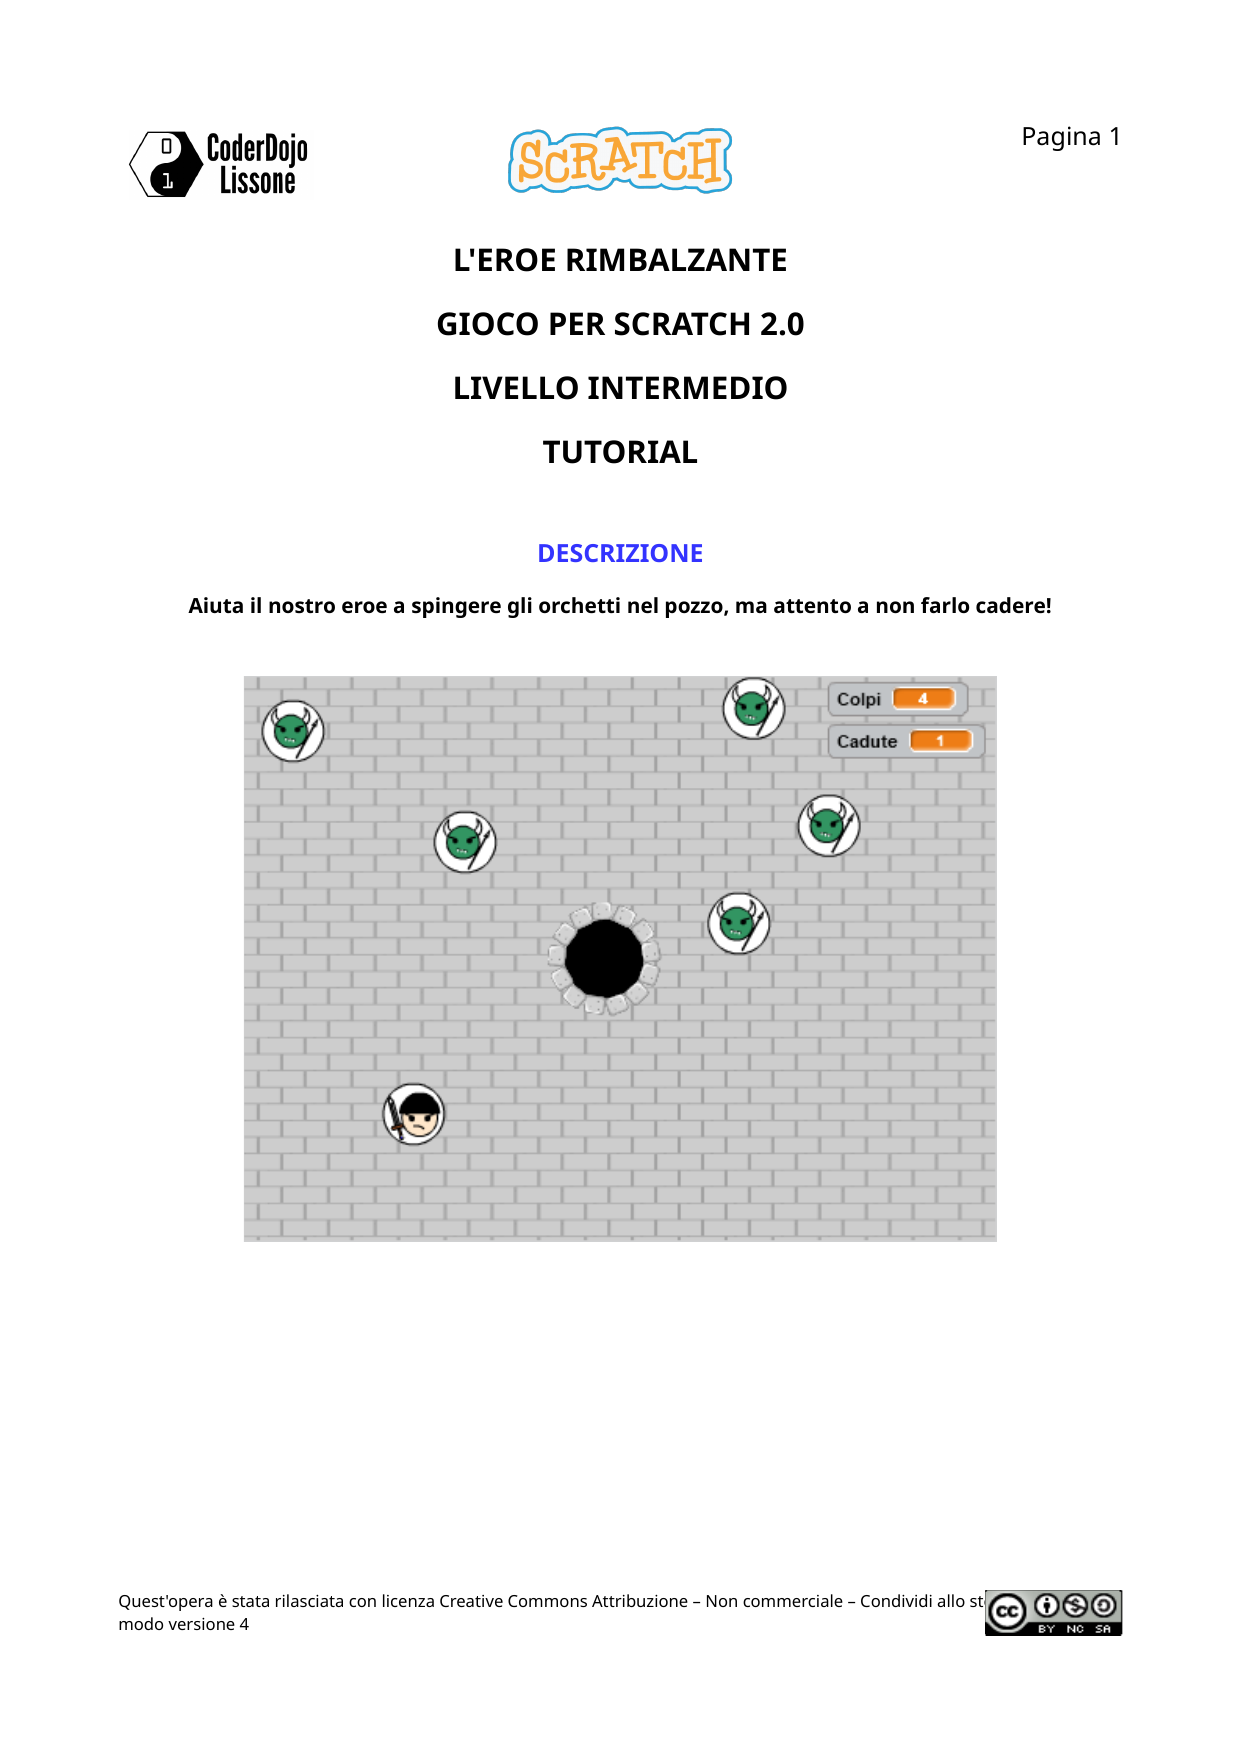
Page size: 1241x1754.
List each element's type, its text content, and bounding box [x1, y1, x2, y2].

text DESCRIZIONE [118, 536, 1122, 570]
text GIOCO PER SCRATCH 2.0 [118, 302, 1122, 344]
picture [128, 130, 314, 200]
text LIVELLO INTERMEDIO [118, 366, 1122, 408]
text Aiuta il nostro eroe a spingere gli orchetti nel pozzo, ma attento a non farlo cadere! [118, 591, 1122, 619]
picture [985, 1590, 1123, 1636]
text TUTORIAL [118, 429, 1122, 472]
picture [507, 126, 733, 195]
text L'EROE RIMBALZANTE [118, 238, 1122, 281]
picture [243, 676, 997, 1242]
